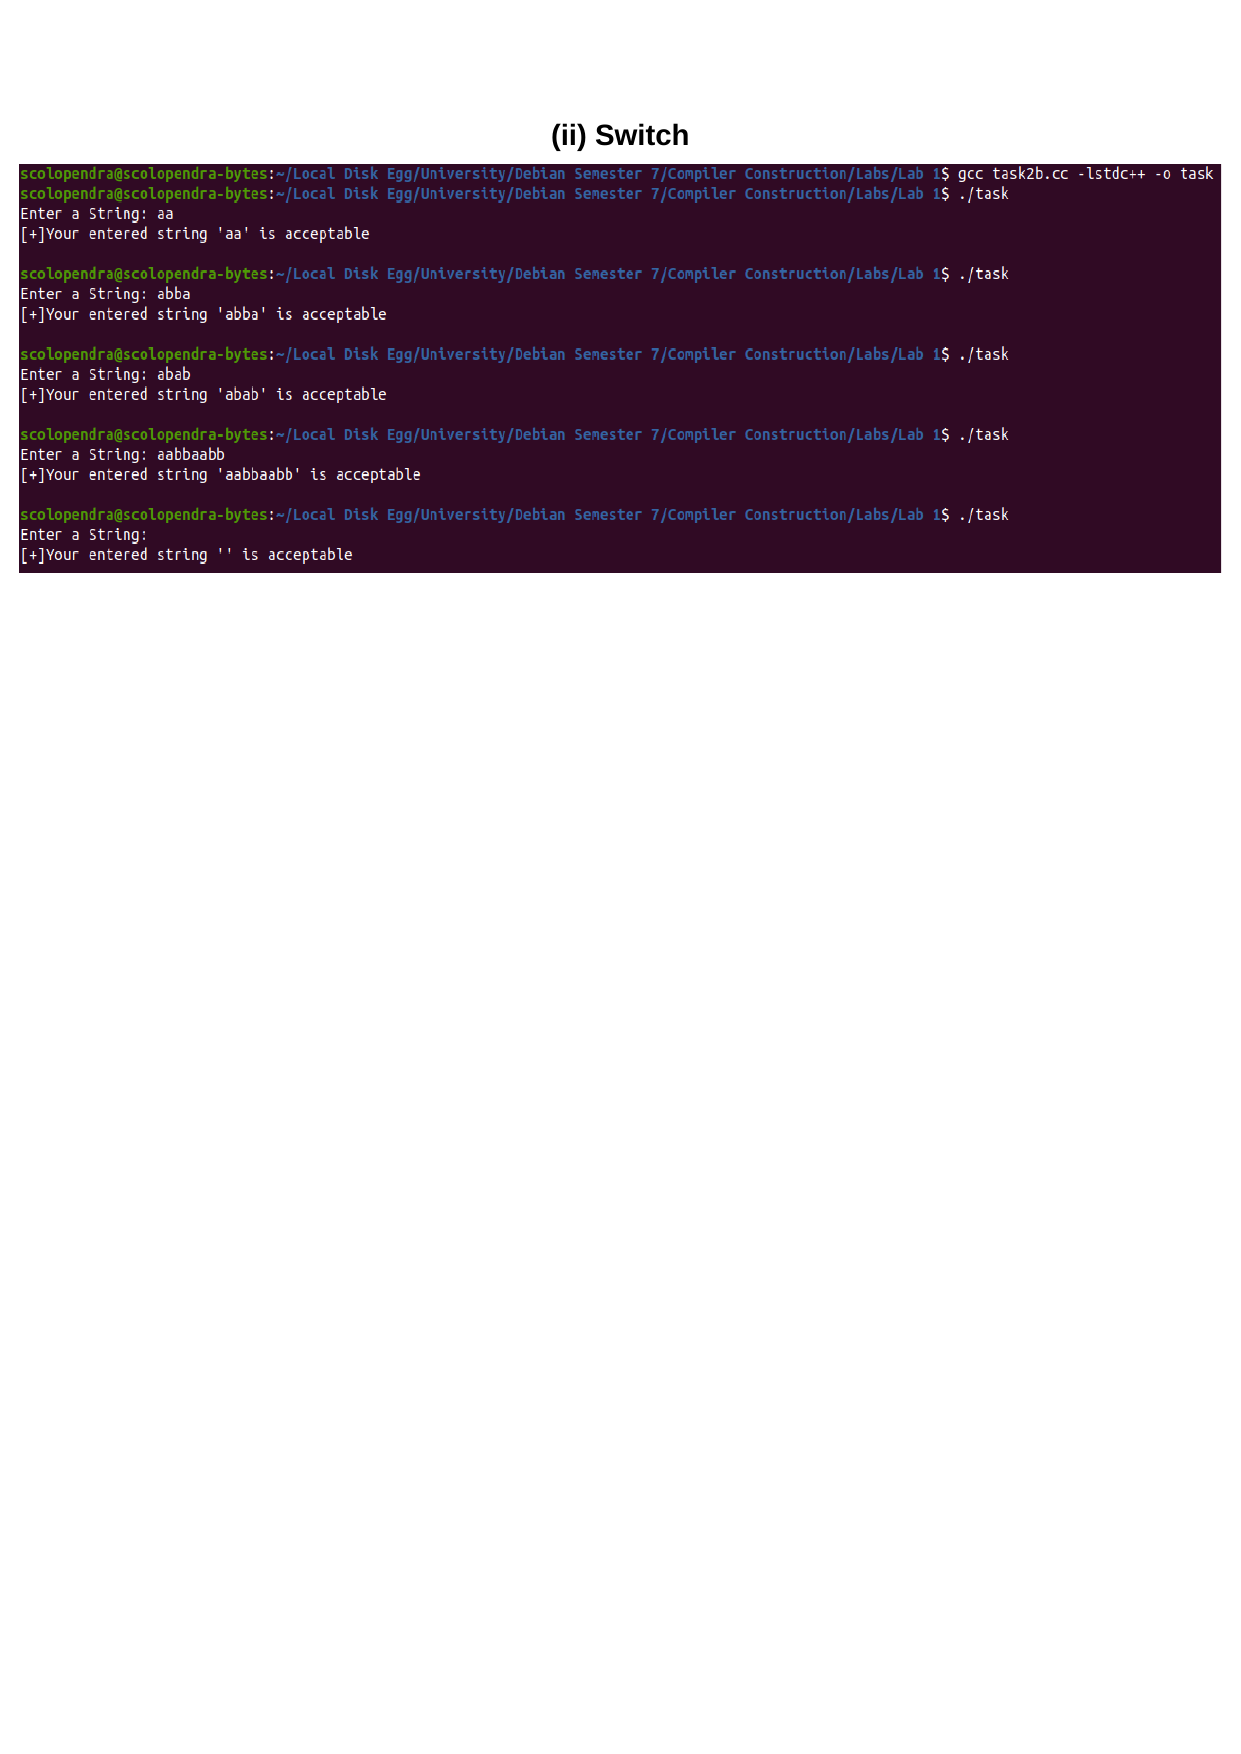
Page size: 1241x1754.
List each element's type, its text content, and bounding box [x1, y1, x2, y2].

picture [19, 164, 1222, 573]
subtitle (ii) Switch [118, 118, 1122, 152]
